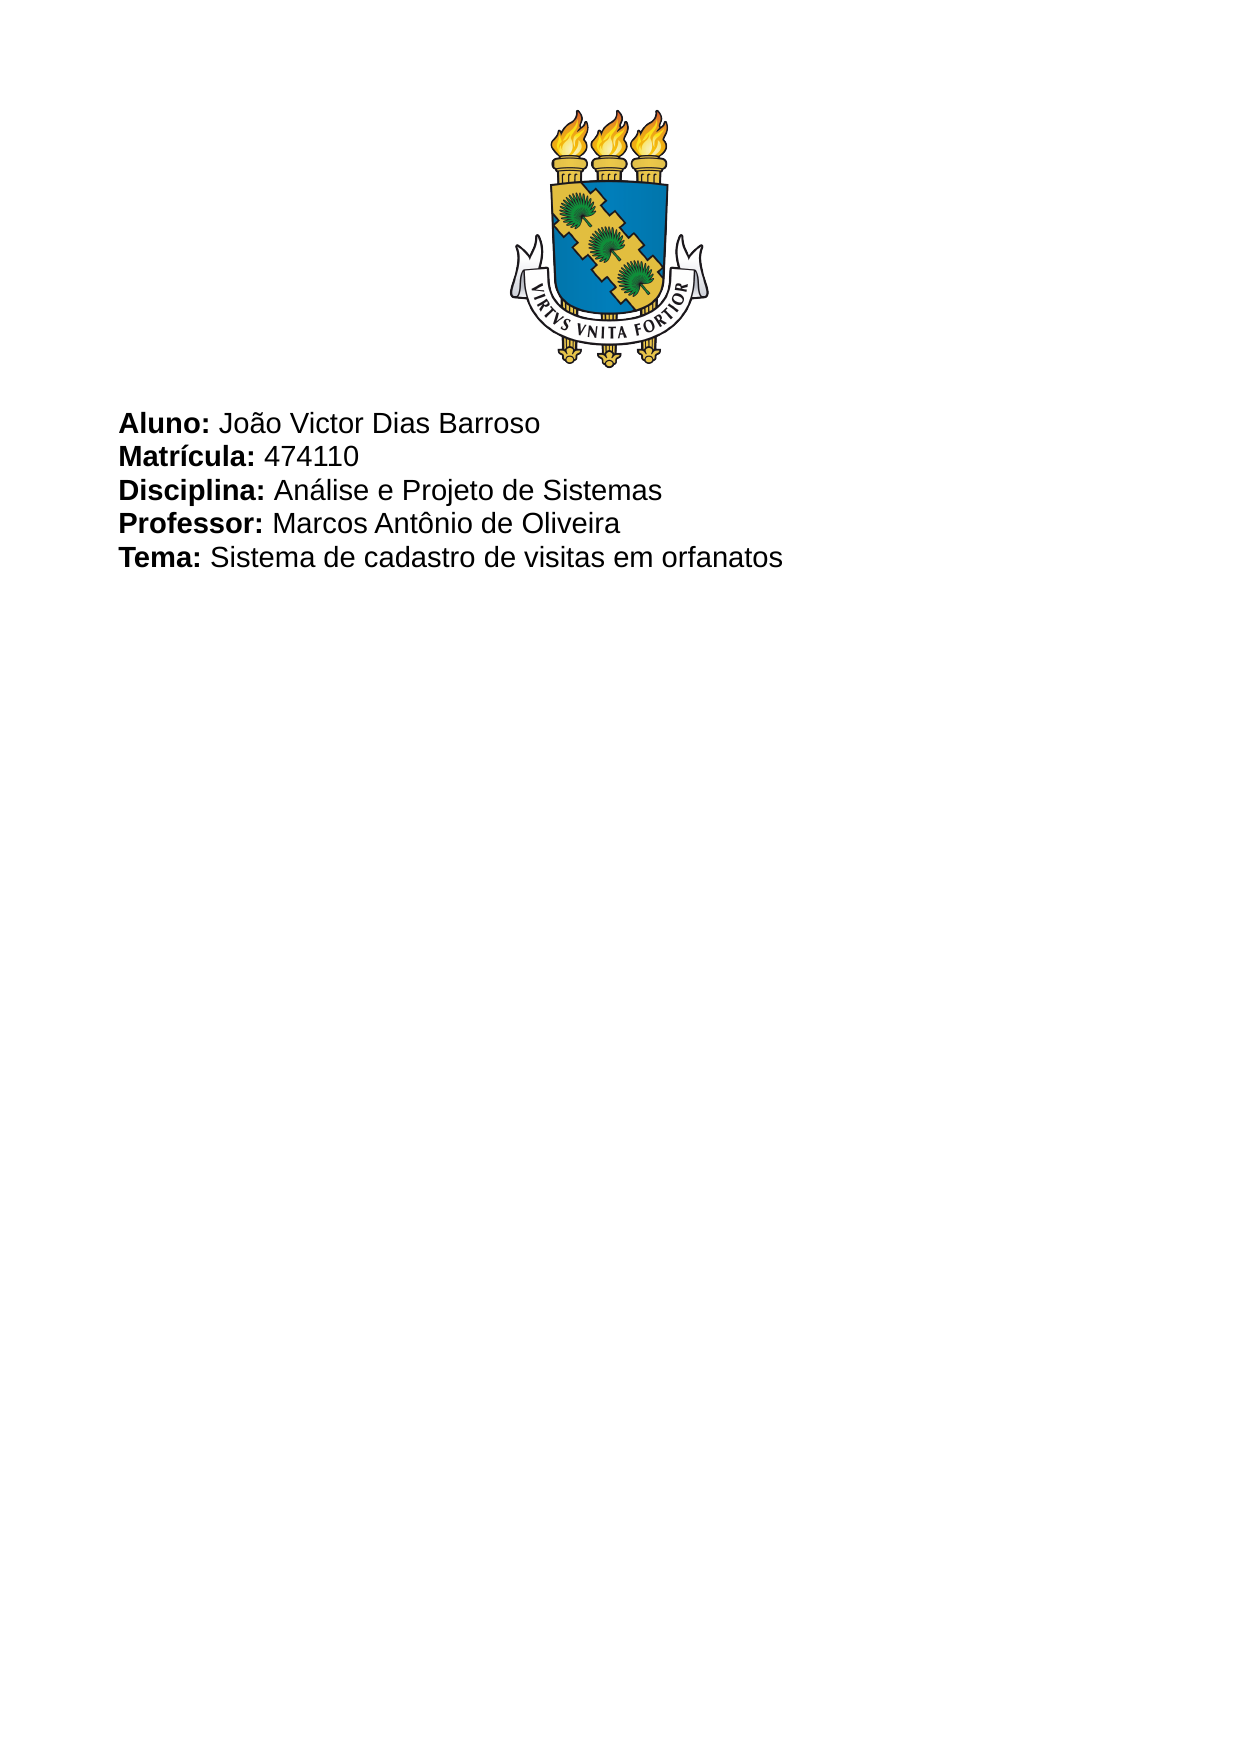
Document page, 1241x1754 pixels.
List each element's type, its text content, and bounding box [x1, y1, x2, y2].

text Aluno: João Victor Dias Barroso [118, 406, 1122, 439]
text Matrícula: 474110 [118, 439, 1122, 473]
text Tema: Sistema de cadastro de visitas em orfanatos [118, 540, 1122, 573]
text Disciplina: Análise e Projeto de Sistemas [118, 473, 1122, 506]
text Professor: Marcos Antônio de Oliveira [118, 506, 1122, 540]
